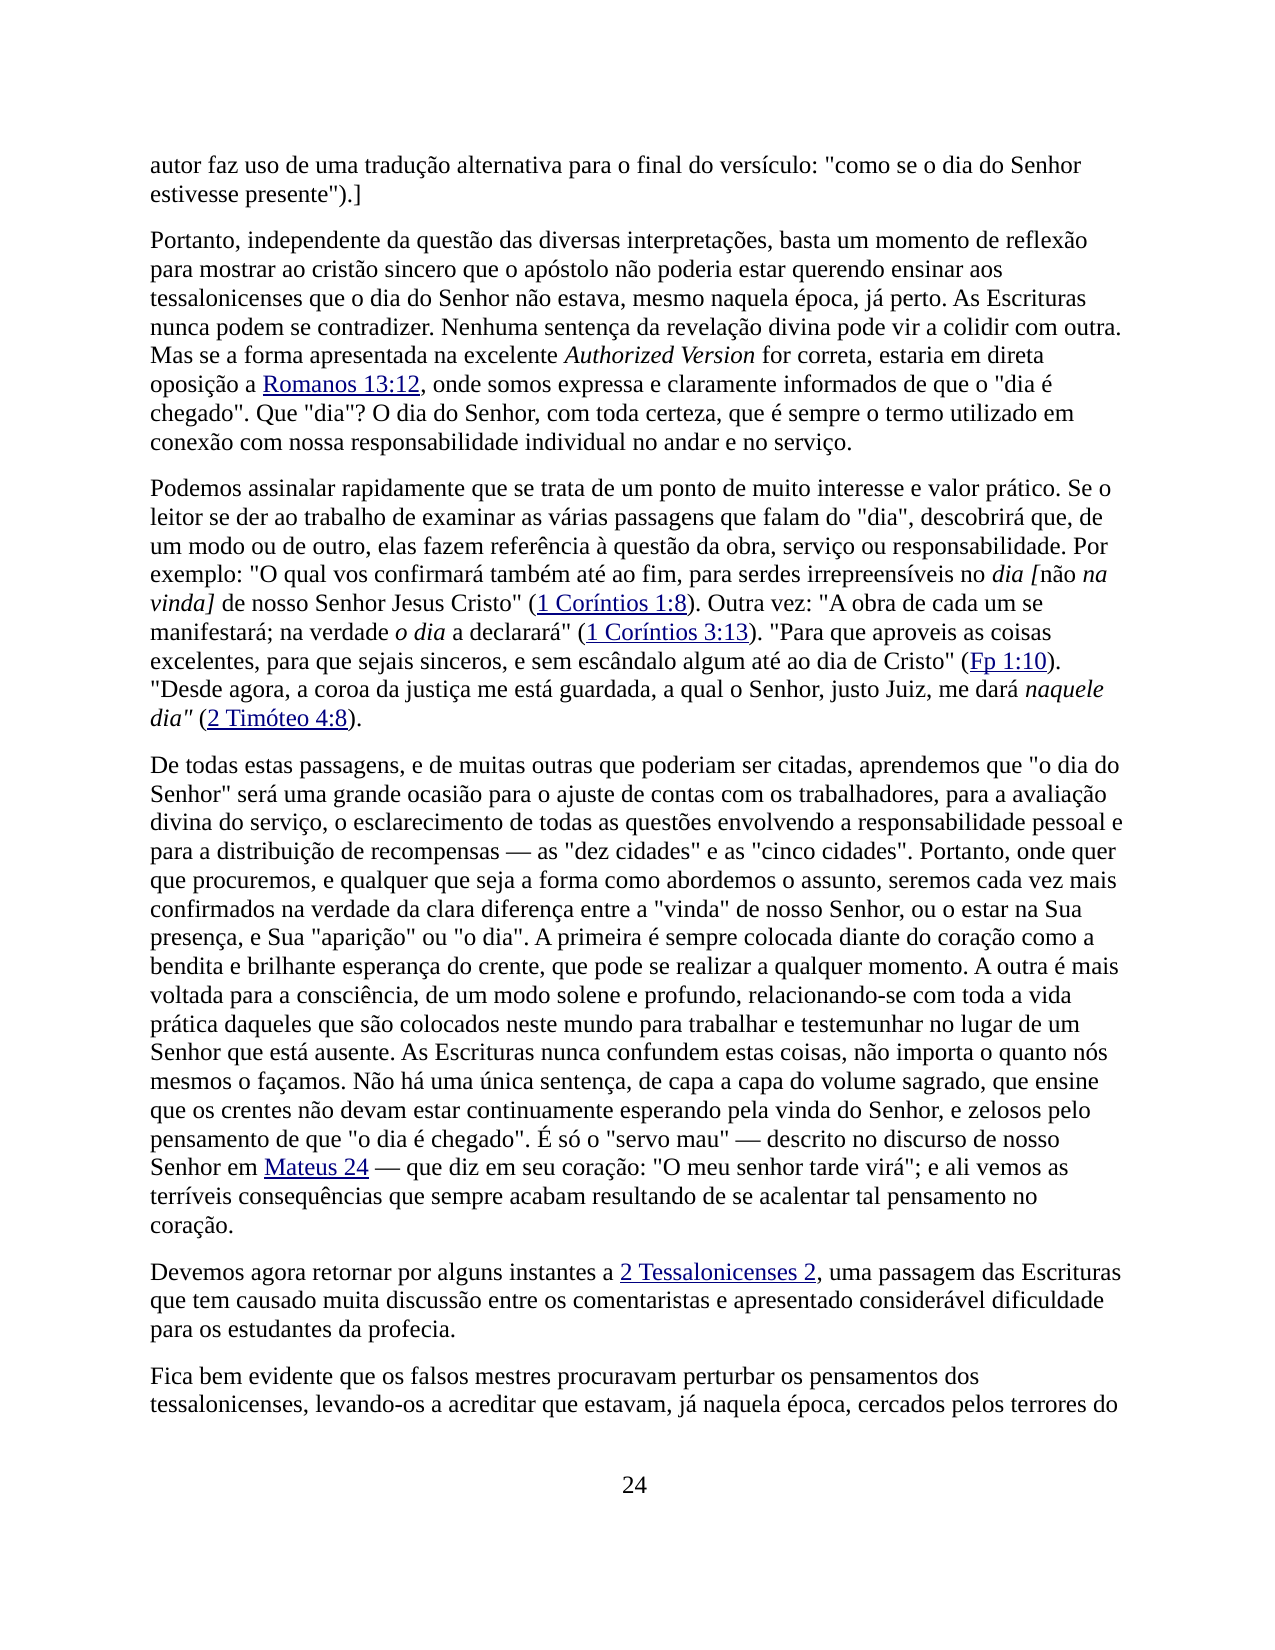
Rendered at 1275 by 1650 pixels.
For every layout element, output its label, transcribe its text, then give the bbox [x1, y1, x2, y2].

text De todas estas passagens, e de muitas outras que poderiam ser citadas, aprendemos que "o dia do Senhor" será uma grande ocasião para o ajuste de contas com os trabalhadores, para a avaliação divina do serviço, o esclarecimento de todas as questões envolvendo a responsabilidade pessoal e para a distribuição de recompensas — as "dez cidades" e as "cinco cidades". Portanto, onde quer que procuremos, e qualquer que seja a forma como abordemos o assunto, seremos cada vez mais confirmados na verdade da clara diferença entre a "vinda" de nosso Senhor, ou o estar na Sua presença, e Sua "aparição" ou "o dia". A primeira é sempre colocada diante do coração como a bendita e brilhante esperança do crente, que pode se realizar a qualquer momento. A outra é mais voltada para a consciência, de um modo solene e profundo, relacionando-se com toda a vida prática daqueles que são colocados neste mundo para trabalhar e testemunhar no lugar de um Senhor que está ausente. As Escrituras nunca confundem estas coisas, não importa o quanto nós mesmos o façamos. Não há uma única sentença, de capa a capa do volume sagrado, que ensine que os crentes não devam estar continuamente esperando pela vinda do Senhor, e zelosos pelo pensamento de que "o dia é chegado". É só o "servo mau" — descrito no discurso de nosso Senhor em Mateus 24 — que diz em seu coração: "O meu senhor tarde virá"; e ali vemos as terríveis consequências que sempre acabam resultando de se acalentar tal pensamento no coração. [150, 750, 1125, 1239]
text Fica bem evidente que os falsos mestres procuravam perturbar os pensamentos dos tessalonicenses, levando-os a acreditar que estavam, já naquela época, cercados pelos terrores do [150, 1361, 1125, 1418]
text Portanto, independente da questão das diversas interpretações, basta um momento de reflexão para mostrar ao cristão sincero que o apóstolo não poderia estar querendo ensinar aos tessalonicenses que o dia do Senhor não estava, mesmo naquela época, já perto. As Escrituras nunca podem se contradizer. Nenhuma sentença da revelação divina pode vir a colidir com outra. Mas se a forma apresentada na excelente Authorized Version for correta, estaria em direta oposição a Romanos 13:12, onde somos expressa e claramente informados de que o "dia é chegado". Que "dia"? O dia do Senhor, com toda certeza, que é sempre o termo utilizado em conexão com nossa responsabilidade individual no andar e no serviço. [150, 225, 1125, 455]
text Devemos agora retornar por alguns instantes a 2 Tessalonicenses 2, uma passagem das Escrituras que tem causado muita discussão entre os comentaristas e apresentado considerável dificuldade para os estudantes da profecia. [150, 1257, 1125, 1343]
text autor faz uso de uma tradução alternativa para o final do versículo: "como se o dia do Senhor estivesse presente").] [150, 150, 1125, 207]
text Podemos assinalar rapidamente que se trata de um ponto de muito interesse e valor prático. Se o leitor se der ao trabalho de examinar as várias passagens que falam do "dia", descobrirá que, de um modo ou de outro, elas fazem referência à questão da obra, serviço ou responsabilidade. Por exemplo: "O qual vos confirmará também até ao fim, para serdes irrepreensíveis no dia [não na vinda] de nosso Senhor Jesus Cristo" (1 Coríntios 1:8). Outra vez: "A obra de cada um se manifestará; na verdade o dia a declarará" (1 Coríntios 3:13). "Para que aproveis as coisas excelentes, para que sejais sinceros, e sem escândalo algum até ao dia de Cristo" (Fp 1:10). "Desde agora, a coroa da justiça me está guardada, a qual o Senhor, justo Juiz, me dará naquele dia" (2 Timóteo 4:8). [150, 473, 1125, 732]
